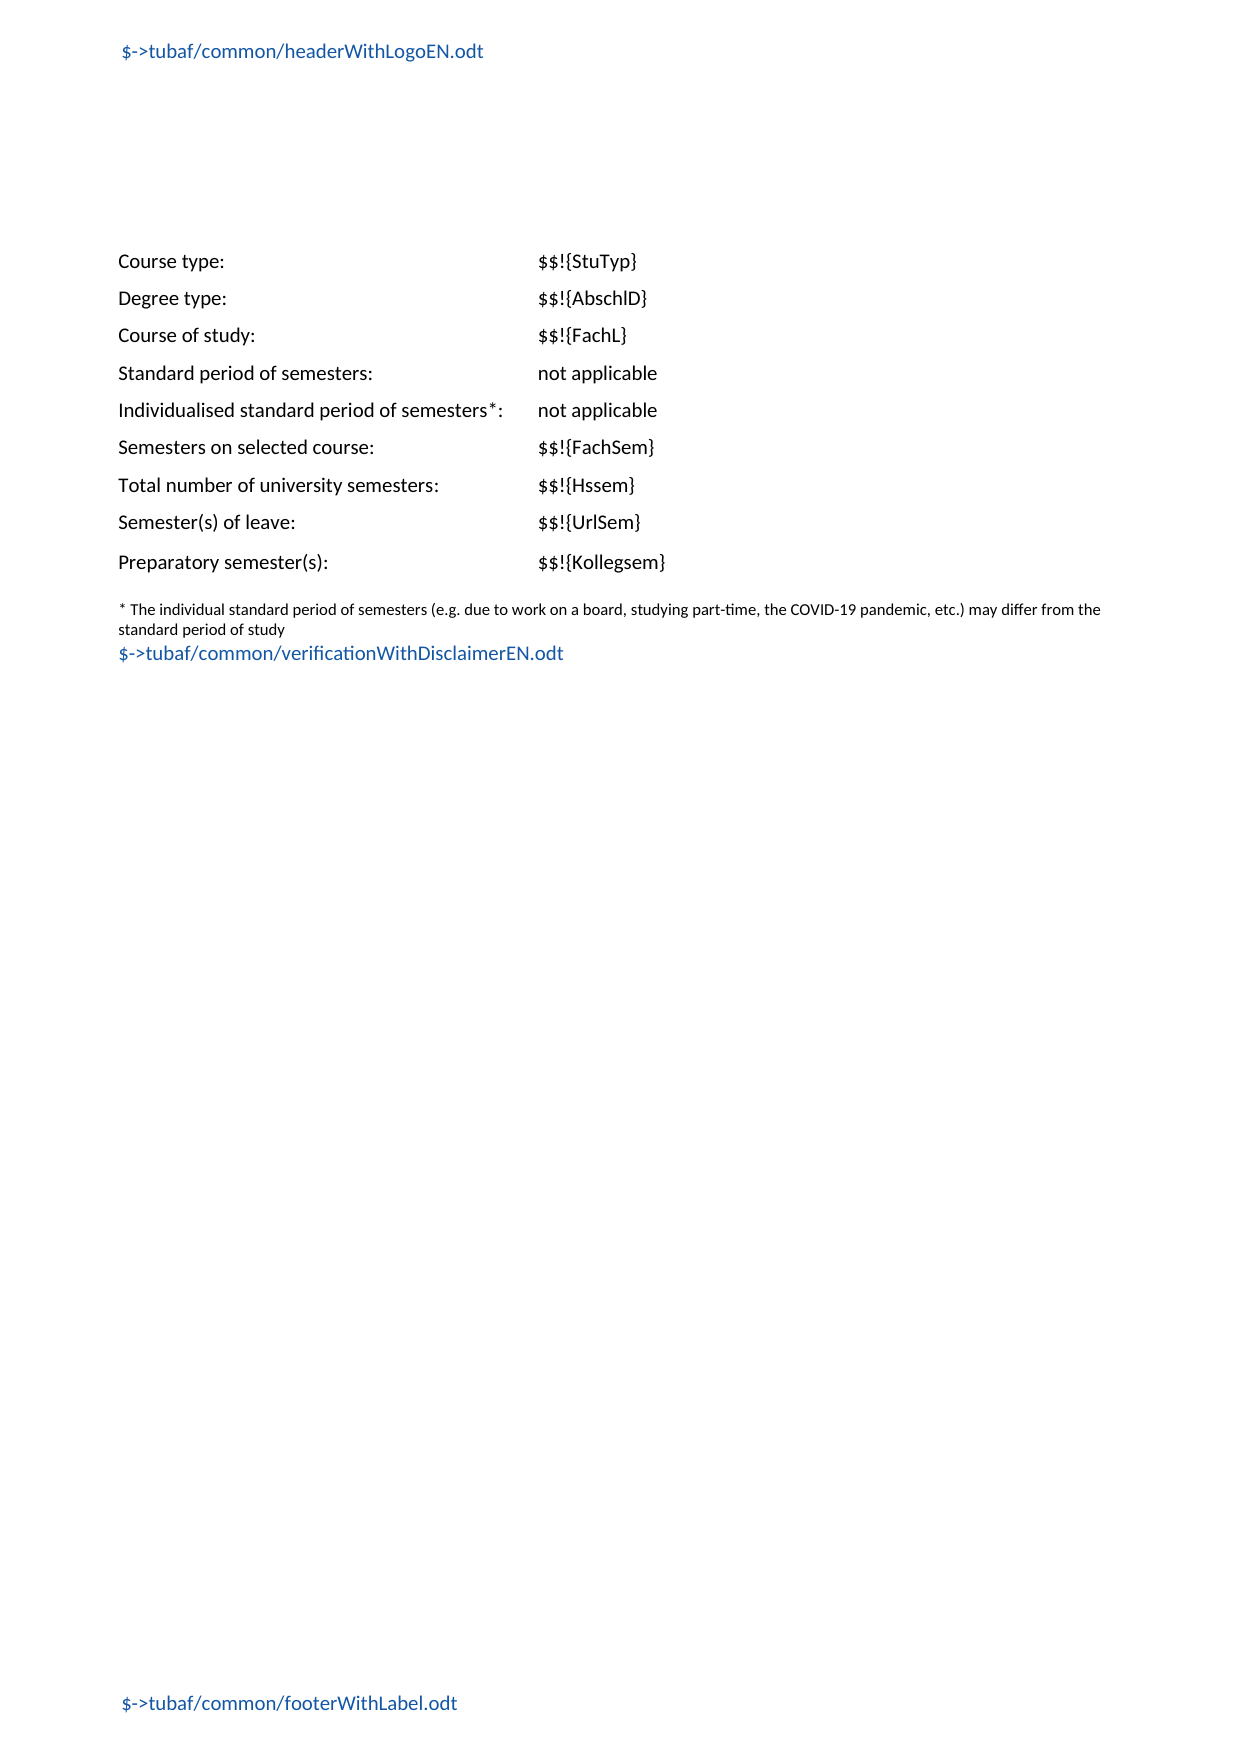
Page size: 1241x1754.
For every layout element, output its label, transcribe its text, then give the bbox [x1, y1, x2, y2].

table_cell $$!{FachL} [538, 317, 1116, 354]
table_cell Course of study: [118, 317, 538, 354]
table_header Semesters on selected course: [118, 429, 538, 466]
table_cell $$!{Hssem} [538, 466, 1122, 503]
table_cell Course type: [118, 242, 538, 279]
table_cell Individualised standard period of semesters*: [118, 391, 538, 428]
table_cell $$!{StuTyp} [538, 242, 1116, 279]
table_cell not applicable [538, 354, 1116, 391]
table_cell Preparatory semester(s): [118, 544, 538, 584]
table_cell Degree type: [118, 279, 538, 317]
table_header $$!{FachSem} [538, 429, 1122, 466]
table_cell $$!{AbschlD} [538, 279, 1116, 317]
table_cell $$!{UrlSem} [538, 503, 1122, 543]
table_cell not applicable [538, 391, 1116, 428]
text * The individual standard period of semesters (e.g. due to work on a board, studying part-time, the COVID-19 pandemic, etc.) may differ from the standard period of study [118, 599, 1122, 640]
table_cell Standard period of semesters: [118, 354, 538, 391]
table_cell $$!{Kollegsem} [538, 544, 1122, 584]
text $->tubaf/common/verificationWithDisclaimerEN.odt [118, 640, 1122, 665]
table_cell Semester(s) of leave: [118, 503, 538, 543]
table_cell Total number of university semesters: [118, 466, 538, 503]
